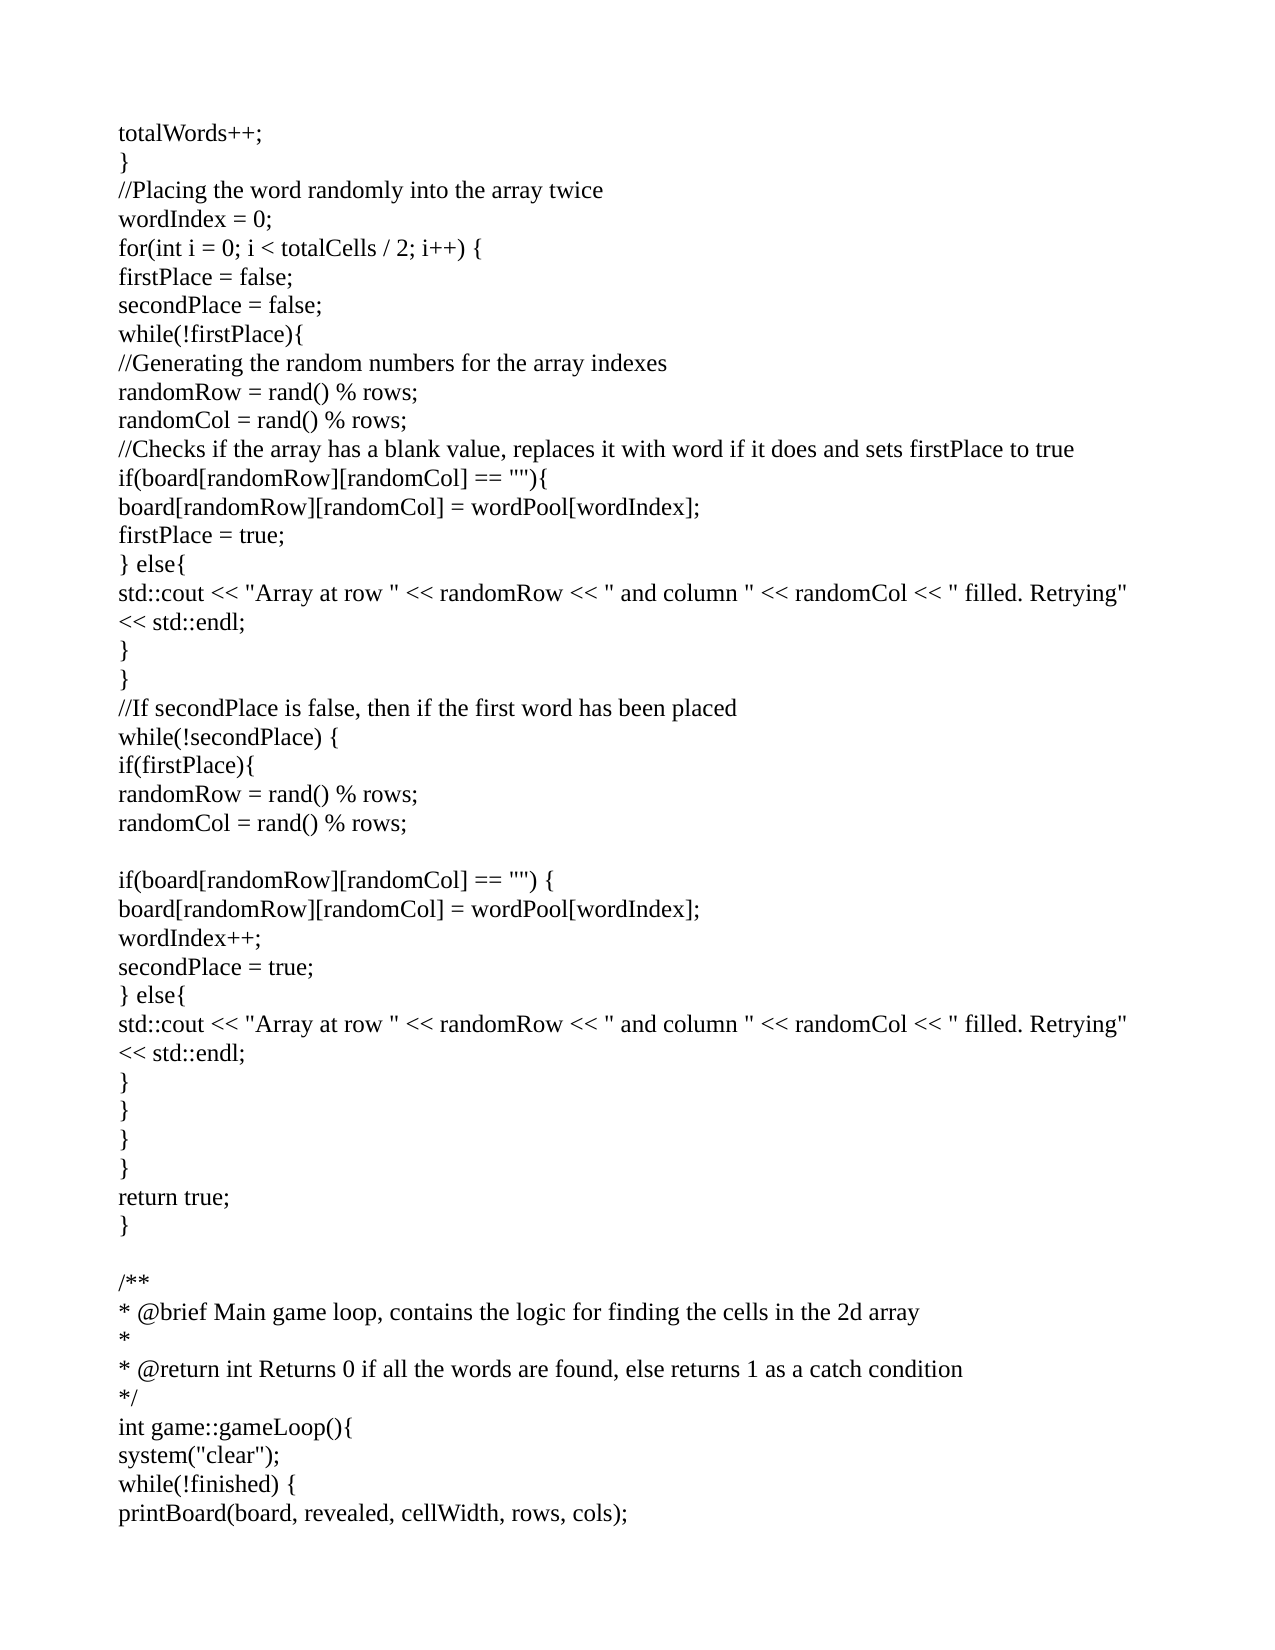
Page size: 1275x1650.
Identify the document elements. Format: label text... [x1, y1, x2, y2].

text std::cout << "Array at row " << randomRow << " and column " << randomCol << " filled. Retrying" << std::endl; [118, 1009, 1157, 1067]
text randomRow = rand() % rows; [118, 779, 1157, 808]
text } [118, 1096, 1157, 1124]
text return true; [118, 1182, 1157, 1211]
text system("clear"); [118, 1441, 1157, 1469]
text } [118, 664, 1157, 693]
text while(!finished) { [118, 1469, 1157, 1498]
text firstPlace = false; [118, 262, 1157, 291]
text while(!firstPlace){ [118, 319, 1157, 348]
text if(board[randomRow][randomCol] == ""){ [118, 463, 1157, 492]
text /** [118, 1268, 1157, 1297]
text int game::gameLoop(){ [118, 1412, 1157, 1441]
text for(int i = 0; i < totalCells / 2; i++) { [118, 233, 1157, 262]
text } [118, 147, 1157, 176]
text wordIndex++; [118, 923, 1157, 952]
text * @return int Returns 0 if all the words are found, else returns 1 as a catch condition [118, 1354, 1157, 1383]
text * [118, 1326, 1157, 1354]
text board[randomRow][randomCol] = wordPool[wordIndex]; [118, 894, 1157, 923]
text //Placing the word randomly into the array twice [118, 176, 1157, 204]
text //Generating the random numbers for the array indexes [118, 348, 1157, 377]
text secondPlace = true; [118, 952, 1157, 981]
text randomCol = rand() % rows; [118, 808, 1157, 837]
text } else{ [118, 981, 1157, 1009]
text firstPlace = true; [118, 521, 1157, 549]
text board[randomRow][randomCol] = wordPool[wordIndex]; [118, 492, 1157, 521]
text totalWords++; [118, 118, 1157, 147]
text std::cout << "Array at row " << randomRow << " and column " << randomCol << " filled. Retrying" << std::endl; [118, 578, 1157, 636]
text } [118, 1124, 1157, 1153]
text printBoard(board, revealed, cellWidth, rows, cols); [118, 1498, 1157, 1527]
text } [118, 636, 1157, 664]
text if(board[randomRow][randomCol] == "") { [118, 866, 1157, 894]
text } else{ [118, 549, 1157, 578]
text while(!secondPlace) { [118, 722, 1157, 751]
text } [118, 1211, 1157, 1239]
text //If secondPlace is false, then if the first word has been placed [118, 693, 1157, 722]
text randomRow = rand() % rows; [118, 377, 1157, 406]
text secondPlace = false; [118, 291, 1157, 319]
text */ [118, 1383, 1157, 1412]
text * @brief Main game loop, contains the logic for finding the cells in the 2d array [118, 1297, 1157, 1326]
text randomCol = rand() % rows; [118, 406, 1157, 434]
text //Checks if the array has a blank value, replaces it with word if it does and sets firstPlace to true [118, 434, 1157, 463]
text } [118, 1067, 1157, 1096]
text } [118, 1153, 1157, 1182]
text wordIndex = 0; [118, 204, 1157, 233]
text if(firstPlace){ [118, 751, 1157, 779]
